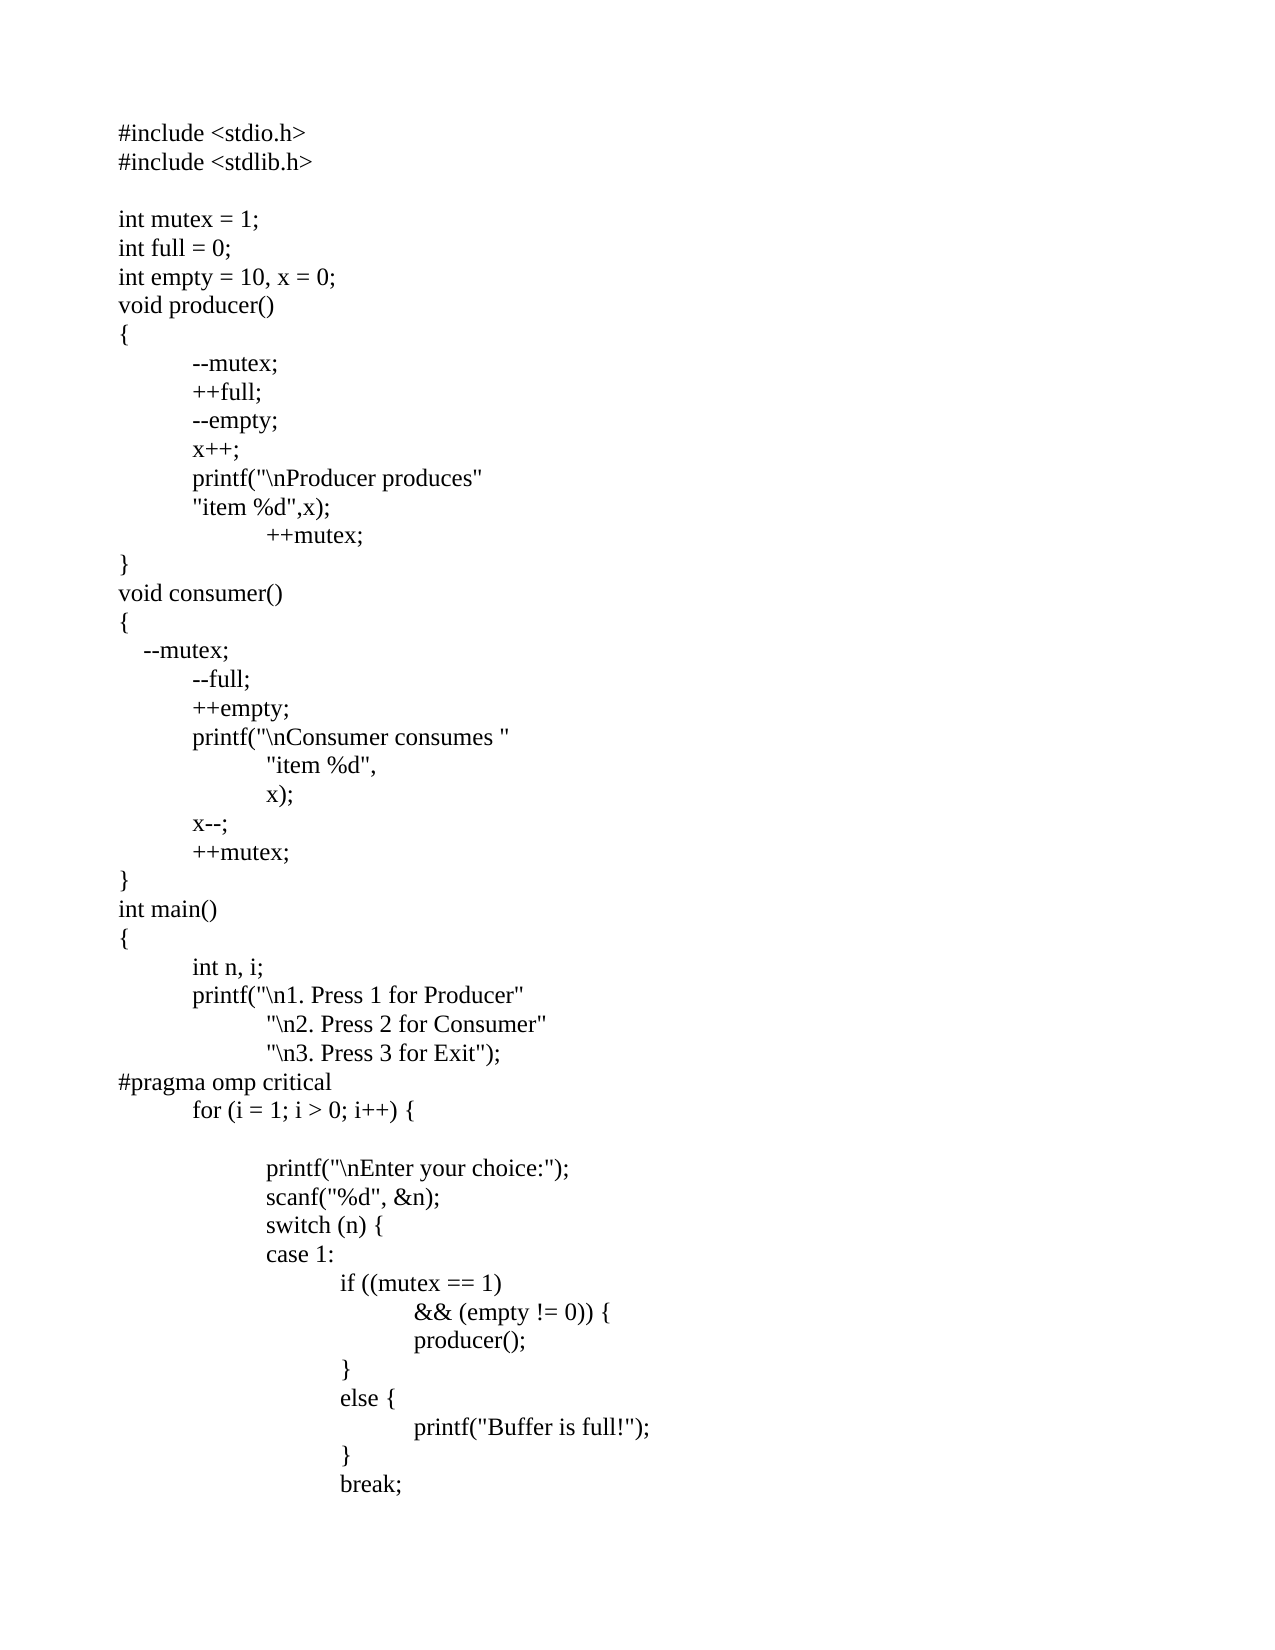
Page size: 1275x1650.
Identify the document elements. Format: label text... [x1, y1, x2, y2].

text ++mutex; [118, 837, 1157, 866]
text #include <stdio.h> [118, 118, 1157, 147]
text printf("\n1. Press 1 for Producer" [118, 981, 1157, 1009]
text { [118, 923, 1157, 952]
text if ((mutex == 1) [118, 1268, 1157, 1297]
text for (i = 1; i > 0; i++) { [118, 1096, 1157, 1124]
text ++empty; [118, 693, 1157, 722]
text "\n2. Press 2 for Consumer" [118, 1009, 1157, 1038]
text "item %d", [118, 751, 1157, 779]
text switch (n) { [118, 1211, 1157, 1239]
text printf("\nConsumer consumes " [118, 722, 1157, 751]
text int n, i; [118, 952, 1157, 981]
text ++full; [118, 377, 1157, 406]
text --mutex; [118, 348, 1157, 377]
text else { [118, 1383, 1157, 1412]
text int empty = 10, x = 0; [118, 262, 1157, 291]
text --mutex; [118, 636, 1157, 664]
text } [118, 549, 1157, 578]
text ++mutex; [118, 521, 1157, 549]
text { [118, 319, 1157, 348]
text printf("\nProducer produces" [118, 463, 1157, 492]
text #pragma omp critical [118, 1067, 1157, 1096]
text { [118, 607, 1157, 636]
text "\n3. Press 3 for Exit"); [118, 1038, 1157, 1067]
text case 1: [118, 1239, 1157, 1268]
text scanf("%d", &n); [118, 1182, 1157, 1211]
text } [118, 1354, 1157, 1383]
text void consumer() [118, 578, 1157, 607]
text "item %d",x); [118, 492, 1157, 521]
text && (empty != 0)) { [118, 1297, 1157, 1326]
text x++; [118, 434, 1157, 463]
text producer(); [118, 1326, 1157, 1354]
text int mutex = 1; [118, 204, 1157, 233]
text } [118, 866, 1157, 894]
text --full; [118, 664, 1157, 693]
text break; [118, 1469, 1157, 1498]
text void producer() [118, 291, 1157, 319]
text } [118, 1441, 1157, 1469]
text x--; [118, 808, 1157, 837]
text printf("Buffer is full!"); [118, 1412, 1157, 1441]
text int main() [118, 894, 1157, 923]
text #include <stdlib.h> [118, 147, 1157, 176]
text --empty; [118, 406, 1157, 434]
text x); [118, 779, 1157, 808]
text printf("\nEnter your choice:"); [118, 1153, 1157, 1182]
text int full = 0; [118, 233, 1157, 262]
